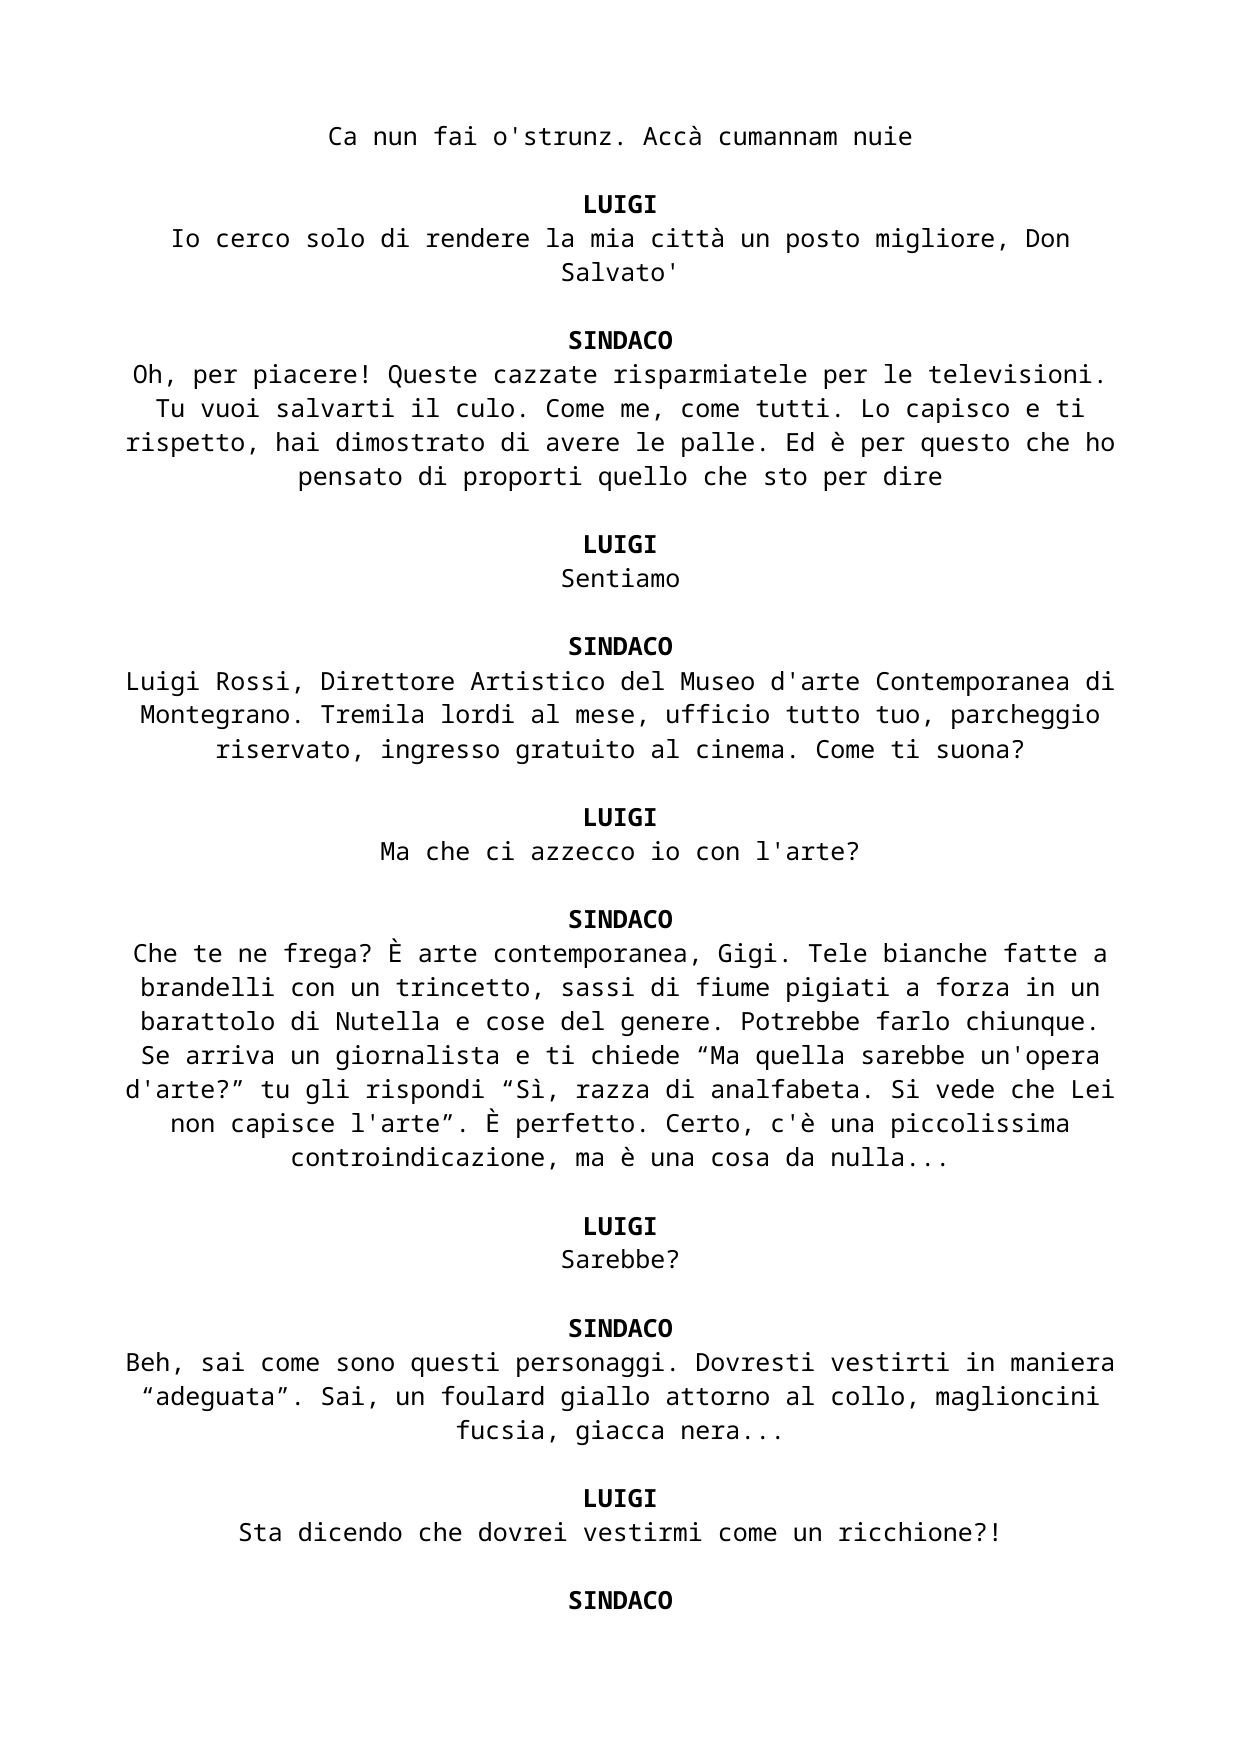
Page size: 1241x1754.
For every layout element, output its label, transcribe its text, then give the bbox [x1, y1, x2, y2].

text LUIGI [118, 186, 1122, 220]
text LUIGI [118, 527, 1122, 561]
text LUIGI [118, 1481, 1122, 1515]
text Io cerco solo di rendere la mia città un posto migliore, Don Salvato' [118, 220, 1122, 288]
text SINDACO [118, 902, 1122, 936]
text SINDACO [118, 1583, 1122, 1617]
text SINDACO [118, 322, 1122, 357]
text LUIGI [118, 1208, 1122, 1242]
text SINDACO [118, 629, 1122, 663]
text LUIGI [118, 799, 1122, 833]
text Sarebbe? [118, 1242, 1122, 1276]
text Che te ne frega? È arte contemporanea, Gigi. Tele bianche fatte a brandelli con un trincetto, sassi di fiume pigiati a forza in un barattolo di Nutella e cose del genere. Potrebbe farlo chiunque. Se arriva un giornalista e ti chiede “Ma quella sarebbe un'opera d'arte?” tu gli rispondi “Sì, razza di analfabeta. Si vede che Lei non capisce l'arte”. È perfetto. Certo, c'è una piccolissima controindicazione, ma è una cosa da nulla... [118, 936, 1122, 1174]
text Sentiamo [118, 561, 1122, 595]
text Sta dicendo che dovrei vestirmi come un ricchione?! [118, 1515, 1122, 1549]
text Oh, per piacere! Queste cazzate risparmiatele per le televisioni. Tu vuoi salvarti il culo. Come me, come tutti. Lo capisco e ti rispetto, hai dimostrato di avere le palle. Ed è per questo che ho pensato di proporti quello che sto per dire [118, 357, 1122, 493]
text Beh, sai come sono questi personaggi. Dovresti vestirti in maniera “adeguata”. Sai, un foulard giallo attorno al collo, maglioncini fucsia, giacca nera... [118, 1344, 1122, 1447]
text Ca nun fai o'strunz. Accà cumannam nuie [118, 118, 1122, 152]
text Ma che ci azzecco io con l'arte? [118, 833, 1122, 867]
text SINDACO [118, 1310, 1122, 1344]
text Luigi Rossi, Direttore Artistico del Museo d'arte Contemporanea di Montegrano. Tremila lordi al mese, ufficio tutto tuo, parcheggio riservato, ingresso gratuito al cinema. Come ti suona? [118, 663, 1122, 765]
